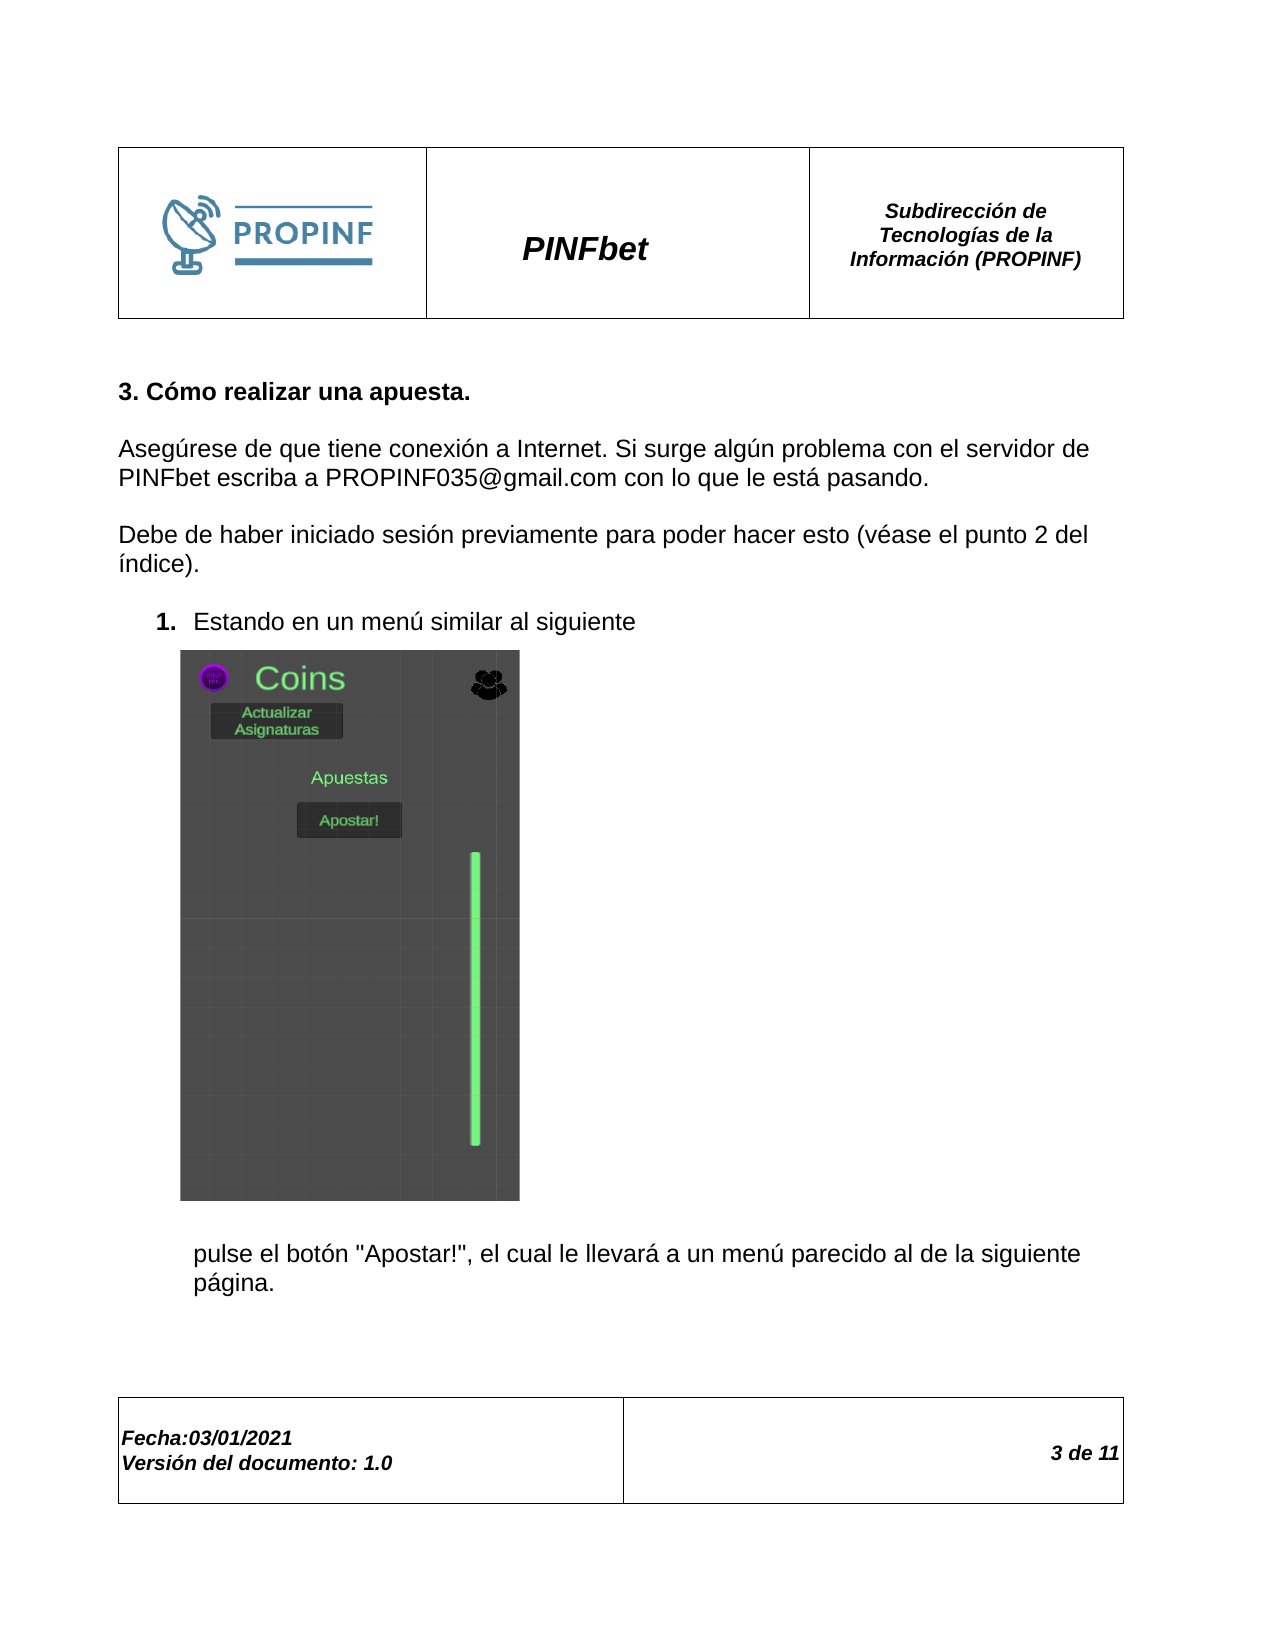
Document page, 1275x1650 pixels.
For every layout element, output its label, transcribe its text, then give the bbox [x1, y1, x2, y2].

picture [180, 650, 520, 1201]
picture [126, 172, 414, 303]
text 3. Cómo realizar una apuesta. [118, 377, 1157, 406]
text Debe de haber iniciado sesión previamente para poder hacer esto (véase el punto 2 del índice). [118, 521, 1157, 578]
list Estando en un menú similar al siguiente pulse el botón "Apostar!", el cual le llevará a un menú parecido al de la siguiente página. [156, 607, 1157, 1326]
text Asegúrese de que tiene conexión a Internet. Si surge algún problema con el servidor de PINFbet escriba a PROPINF035@gmail.com con lo que le está pasando. [118, 434, 1157, 492]
